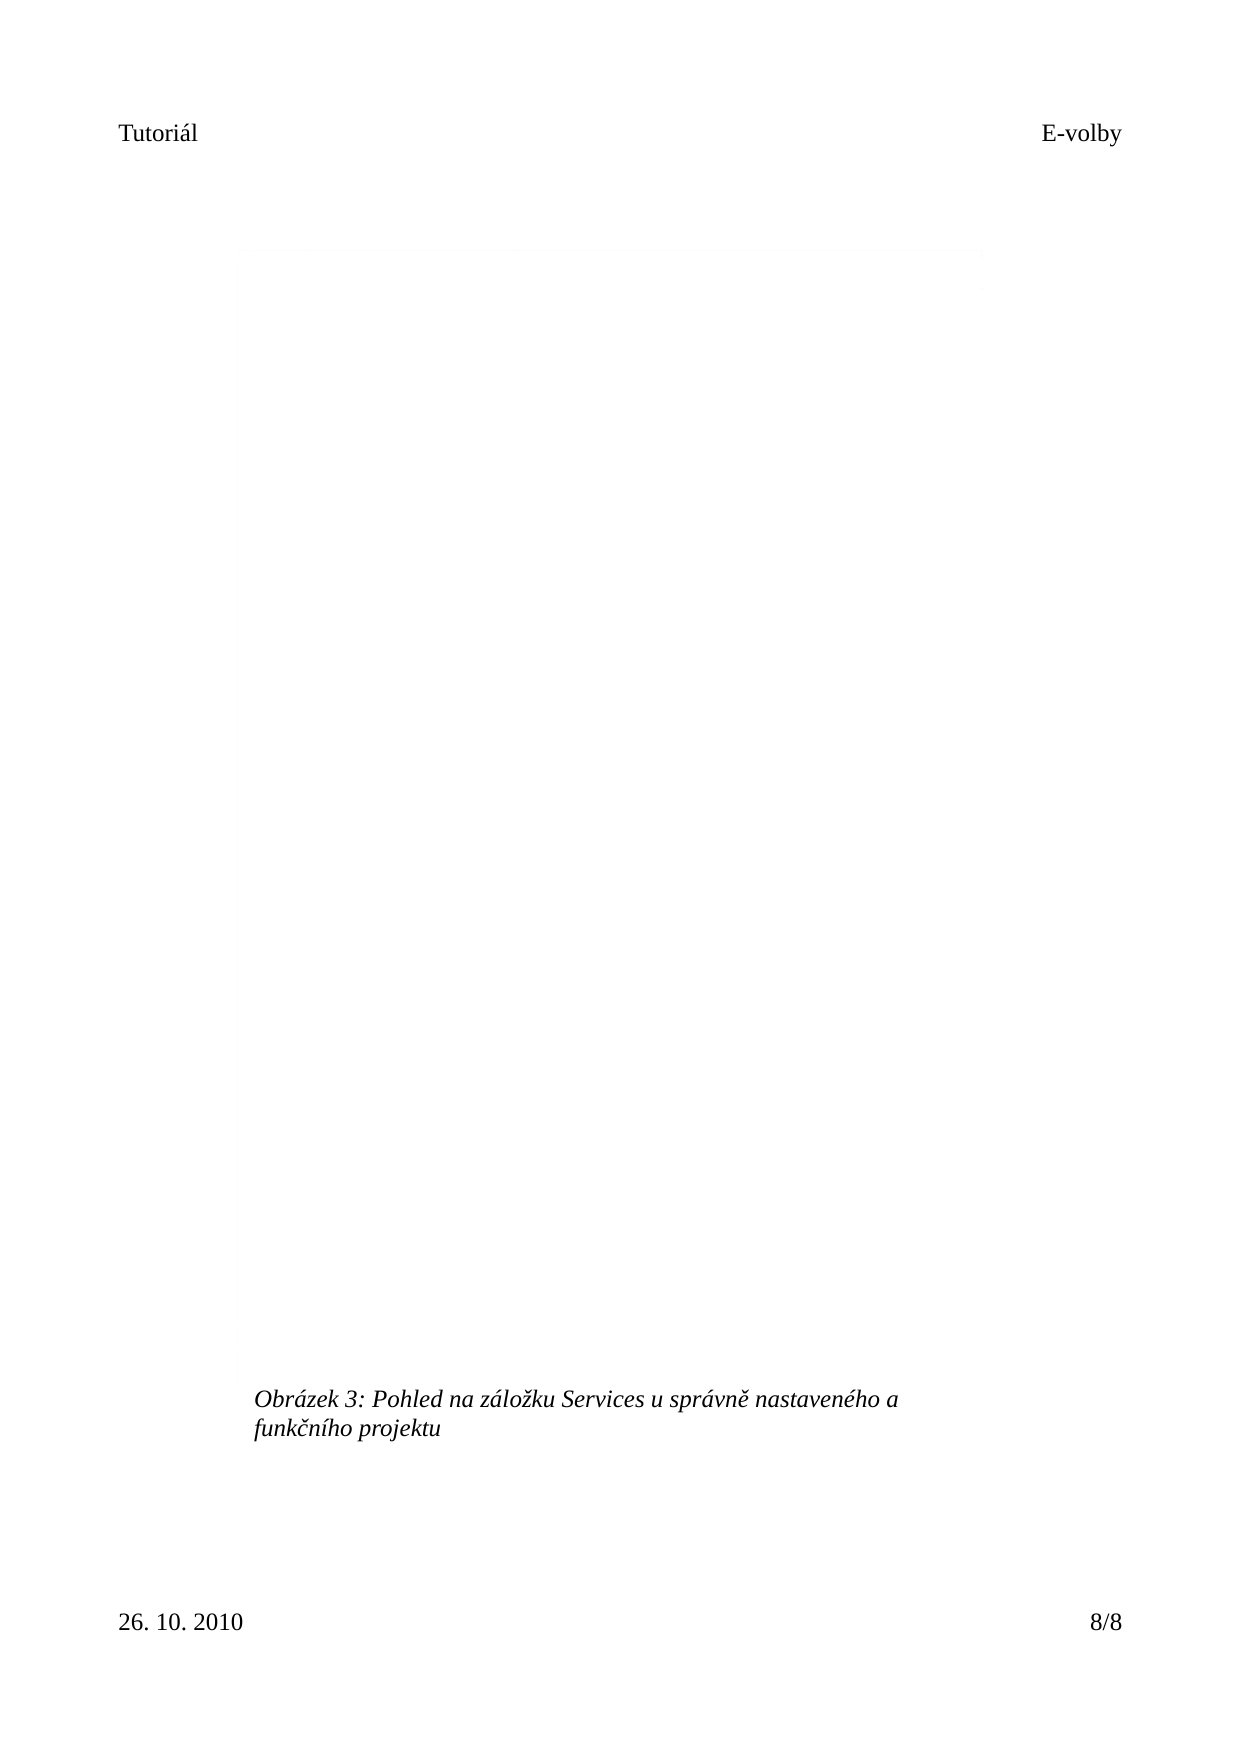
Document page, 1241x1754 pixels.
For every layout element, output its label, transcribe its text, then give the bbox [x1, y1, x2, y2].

text Obrázek 3: Pohled na záložku Services u správně nastaveného a funkčního projektu [254, 248, 986, 1442]
